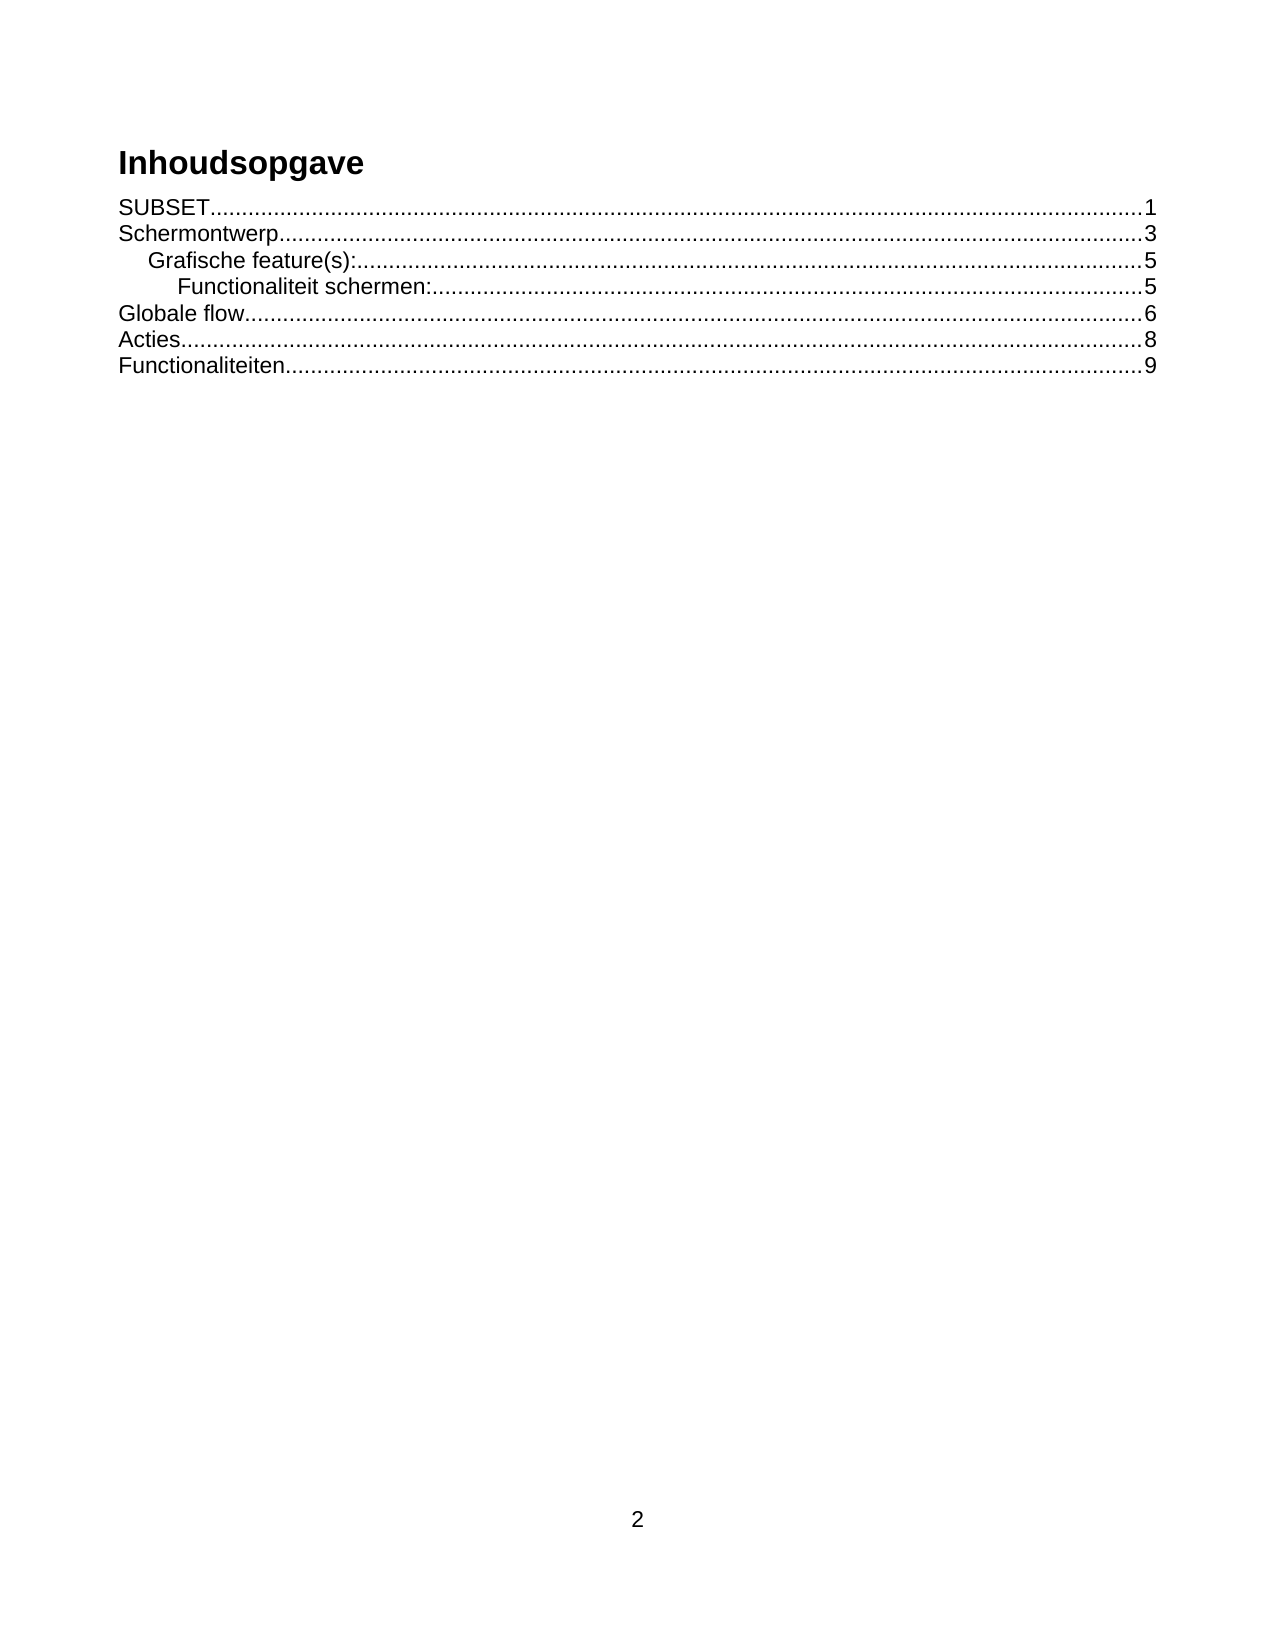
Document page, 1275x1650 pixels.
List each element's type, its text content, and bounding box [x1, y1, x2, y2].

text SUBSET 1 [118, 194, 1157, 220]
text Acties 8 [118, 326, 1157, 352]
text Grafische feature(s): 5 [148, 247, 1157, 273]
subtitle Inhoudsopgave [118, 143, 1157, 182]
text Schermontwerp 3 [118, 220, 1157, 247]
text Globale flow 6 [118, 299, 1157, 326]
text Functionaliteit schermen: 5 [177, 273, 1157, 299]
text Functionaliteiten 9 [118, 352, 1157, 378]
